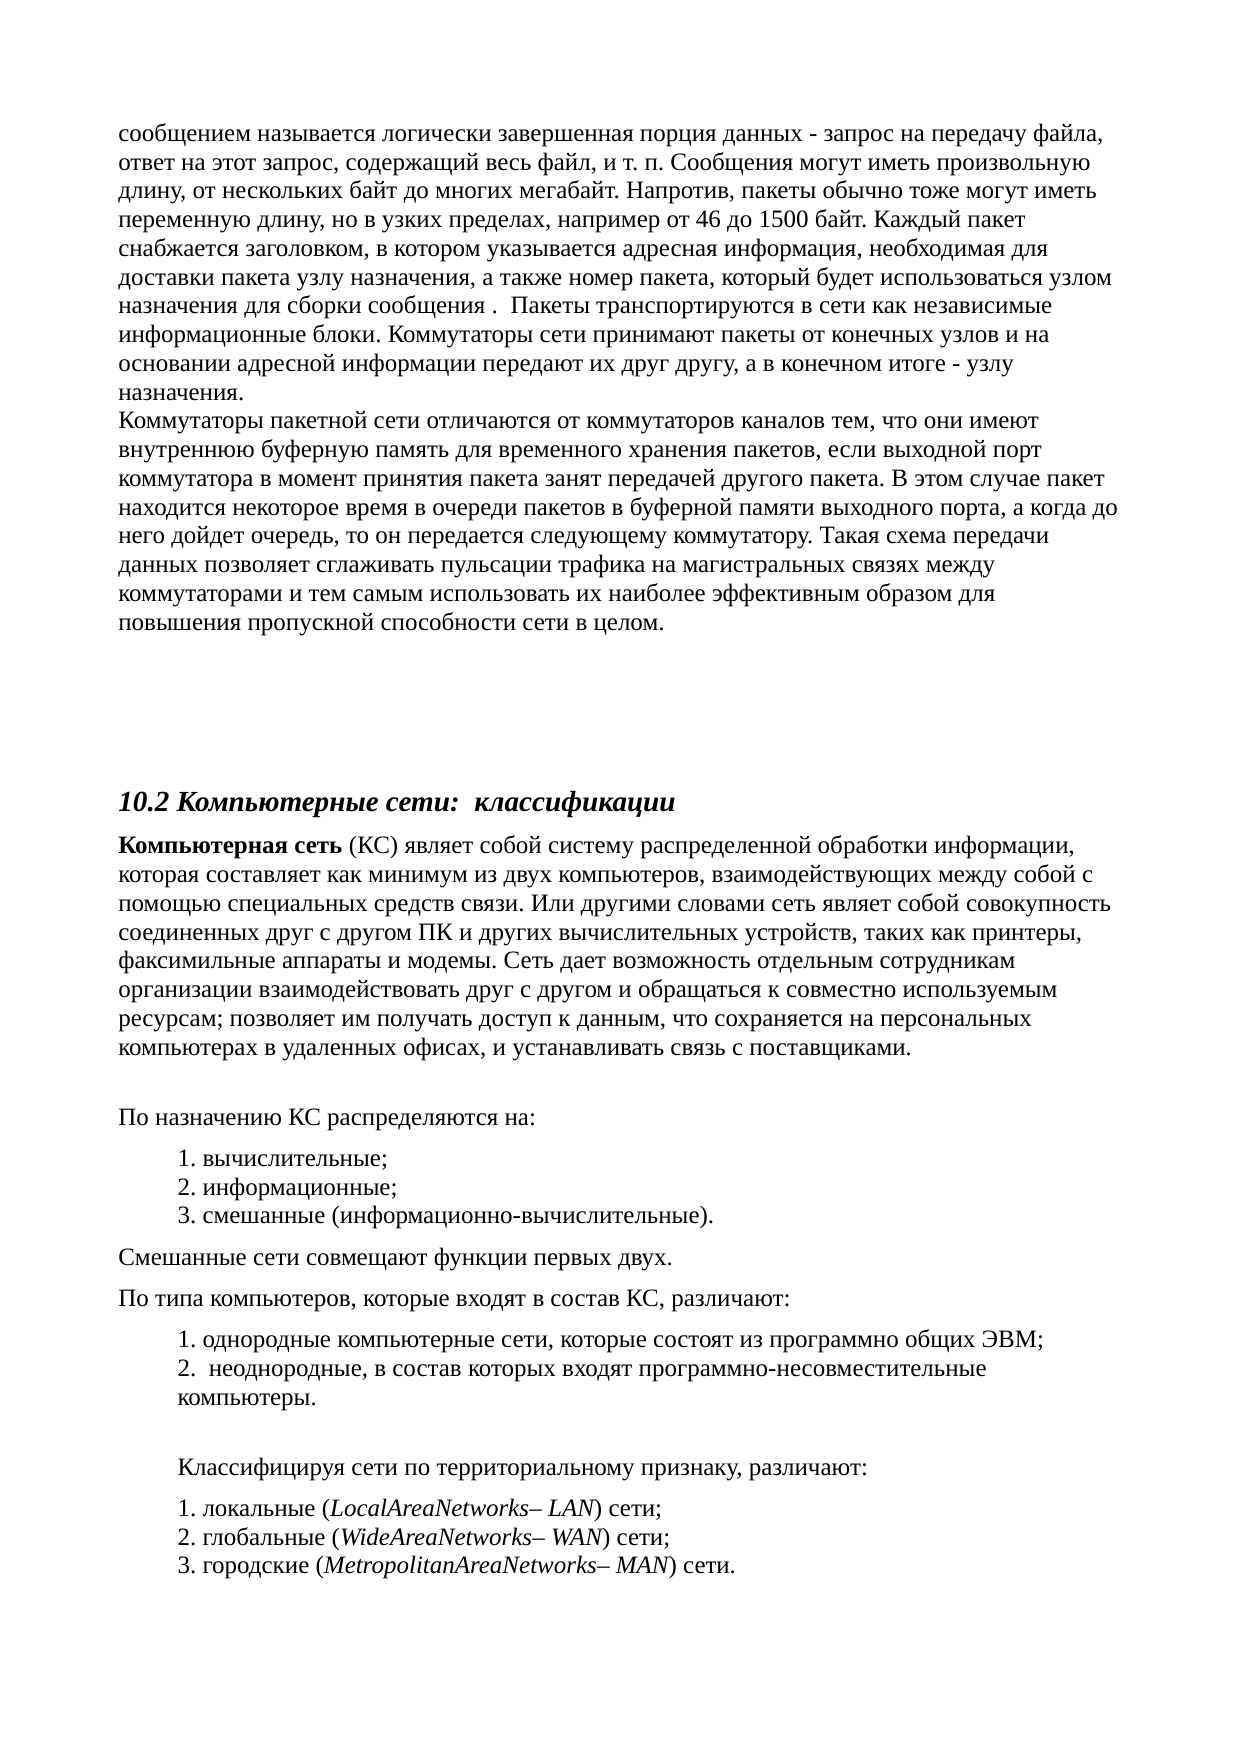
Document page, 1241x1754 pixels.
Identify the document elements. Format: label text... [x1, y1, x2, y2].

text По назначению КС распределяются на: [118, 1102, 1122, 1130]
text По типа компьютеров, которые входят в состав КС, различают: [118, 1283, 1122, 1312]
text Классифицируя сети по территориальному признаку, различают: [177, 1423, 1063, 1480]
text 1. однородные компьютерные сети, которые состоят из программно общих ЭВМ; 2. неоднородные, в состав которых входят программно-несовместительные компьютеры. [177, 1324, 1063, 1410]
text 1. локальные (LocalAreaNetworks– LAN) сети; 2. глобальные (WideAreaNetworks– WAN) сети; 3. городские (MetropolitanAreaNetworks– MAN) сети. [177, 1493, 1063, 1579]
text Компьютерная сеть (КС) являет собой систему распределенной обработки информации, которая составляет как минимум из двух компьютеров, взаимодействующих между собой с помощью специальных средств связи. Или другими словами сеть являет собой совокупность соединенных друг с другом ПК и других вычислительных устройств, таких как принтеры, факсимильные аппараты и модемы. Сеть дает возможность отдельным сотрудникам организации взаимодействовать друг с другом и обращаться к совместно используемым ресурсам; позволяет им получать доступ к данным, что сохраняется на персональных компьютерах в удаленных офисах, и устанавливать связь с поставщиками. [118, 830, 1122, 1060]
subtitle 10.2 Компьютерные сети: классификации [118, 784, 1122, 818]
text Смешанные сети совмещают функции первых двух. [118, 1242, 1122, 1270]
text Коммутаторы пакетной сети отличаются от коммутаторов каналов тем, что они имеют внутреннюю буферную память для временного хранения пакетов, если выходной порт коммутатора в момент принятия пакета занят передачей другого пакета. В этом случае пакет находится некоторое время в очереди пакетов в буферной памяти выходного порта, а когда до него дойдет очередь, то он передается следующему коммутатору. Такая схема передачи данных позволяет сглаживать пульсации трафика на магистральных связях между коммутаторами и тем самым использовать их наиболее эффективным образом для повышения пропускной способности сети в целом. [118, 406, 1122, 636]
text 1. вычислительные; 2. информационные; 3. смешанные (информационно-вычислительные). [177, 1143, 1063, 1229]
text сообщением называется логически завершенная порция данных - запрос на передачу файла, ответ на этот запрос, содержащий весь файл, и т. п. Сообщения могут иметь произвольную длину, от нескольких байт до многих мегабайт. Напротив, пакеты обычно тоже могут иметь переменную длину, но в узких пределах, например от 46 до 1500 байт. Каждый пакет снабжается заголовком, в котором указывается адресная информация, необходимая для доставки пакета узлу назначения, а также номер пакета, который будет использоваться узлом назначения для сборки сообщения . Пакеты транспортируются в сети как независимые информационные блоки. Коммутаторы сети принимают пакеты от конечных узлов и на основании адресной информации передают их друг другу, а в конечном итоге - узлу назначения. [118, 118, 1122, 406]
